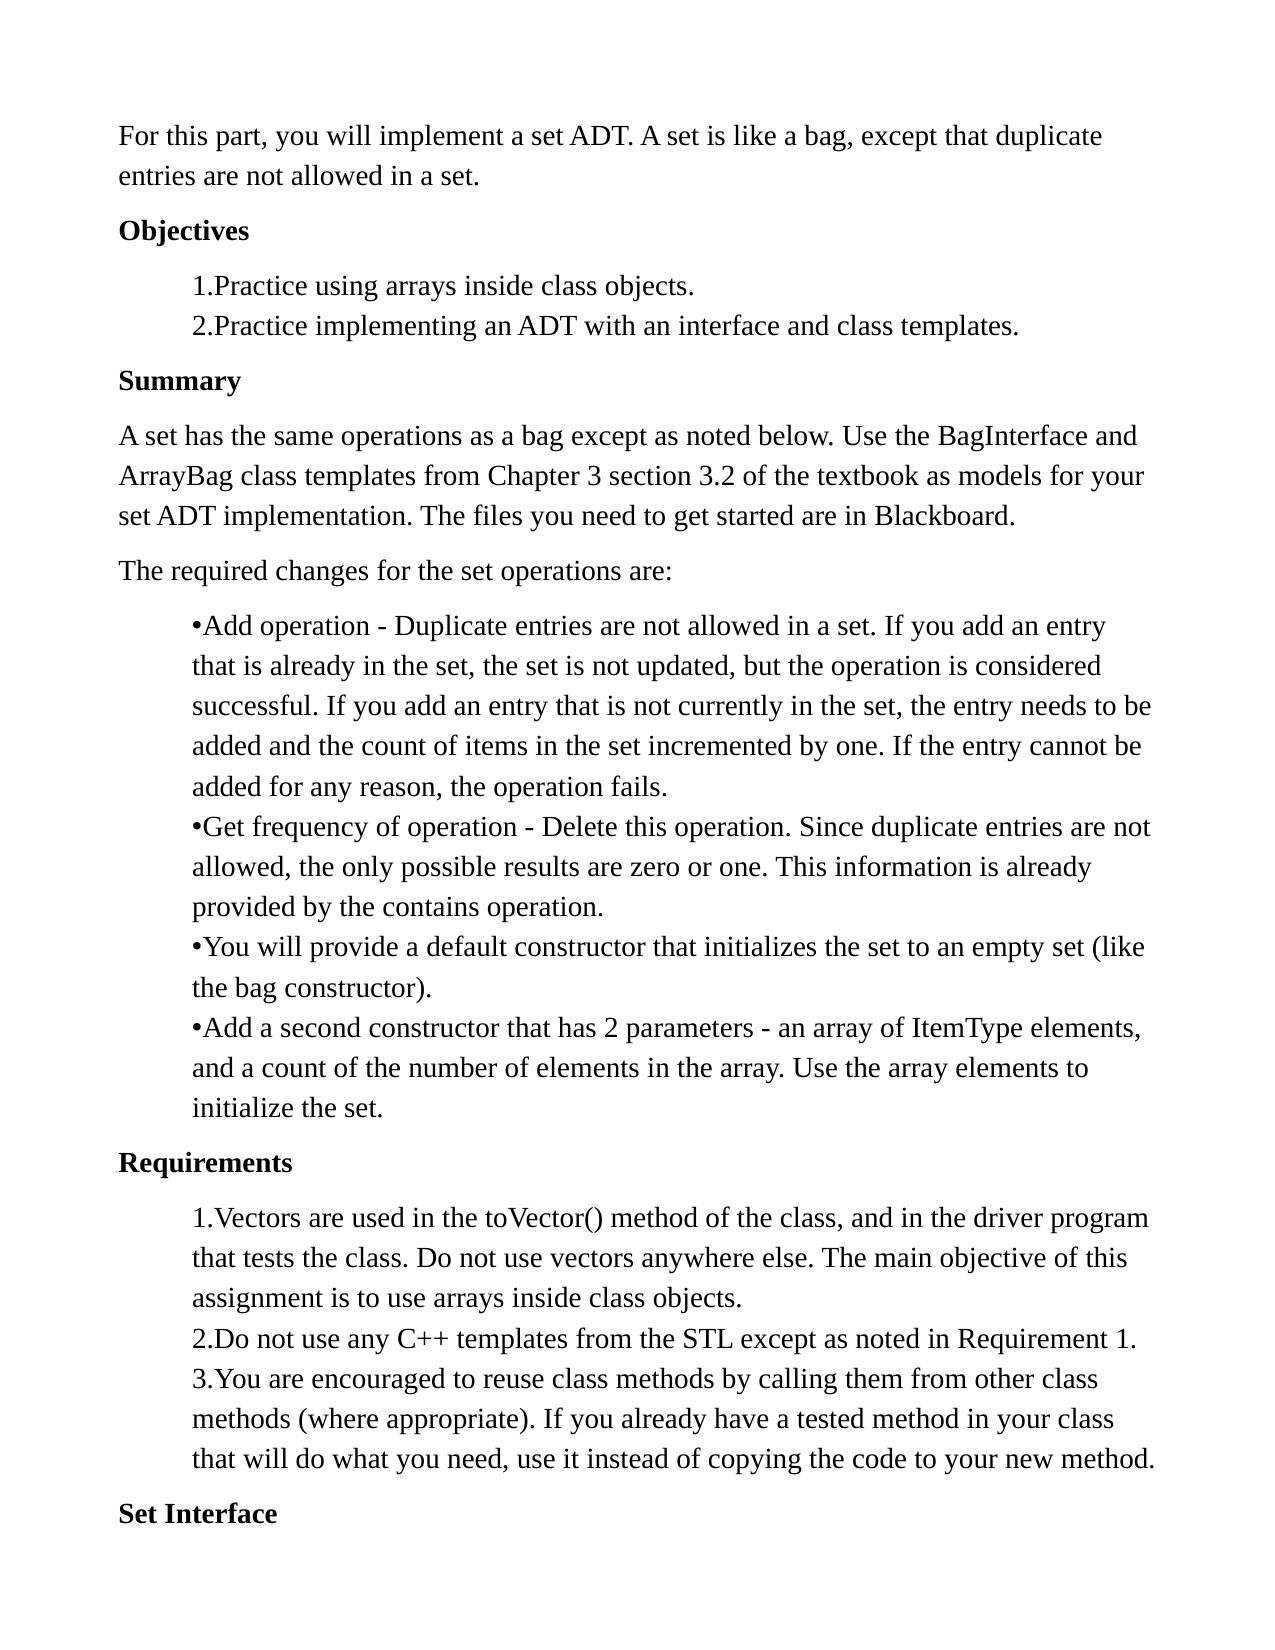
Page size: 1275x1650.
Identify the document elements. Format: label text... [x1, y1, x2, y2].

list Get frequency of operation - Delete this operation. Since duplicate entries are not allowed, the only possible results are zero or one. This information is already provided by the contains operation. [118, 809, 1157, 923]
list Vectors are used in the toVector() method of the class, and in the driver program that tests the class. Do not use vectors anywhere else. The main objective of this assignment is to use arrays inside class objects. [118, 1200, 1157, 1314]
text For this part, you will implement a set ADT. A set is like a bag, except that duplicate entries are not allowed in a set. [118, 118, 1157, 192]
list Add a second constructor that has 2 parameters - an array of ItemType elements, and a count of the number of elements in the array. Use the array elements to initialize the set. [118, 1010, 1157, 1124]
list Do not use any C++ templates from the STL except as noted in Requirement 1. [118, 1321, 1157, 1354]
list Practice implementing an ADT with an interface and class templates. [118, 308, 1157, 342]
text Objectives [118, 213, 1157, 247]
text The required changes for the set operations are: [118, 553, 1157, 586]
text A set has the same operations as a bag except as noted below. Use the BagInterface and ArrayBag class templates from Chapter 3 section 3.2 of the textbook as models for your set ADT implementation. The files you need to get started are in Blackboard. [118, 418, 1157, 532]
text Requirements [118, 1145, 1157, 1179]
list Add operation - Duplicate entries are not allowed in a set. If you add an entry that is already in the set, the set is not updated, but the operation is considered successful. If you add an entry that is not currently in the set, the entry needs to be added and the count of items in the set incremented by one. If the entry cannot be added for any reason, the operation fails. [118, 608, 1157, 802]
list Practice using arrays inside class objects. [118, 268, 1157, 301]
text Set Interface [118, 1496, 1157, 1530]
list You are encouraged to reuse class methods by calling them from other class methods (where appropriate). If you already have a tested method in your class that will do what you need, use it instead of copying the code to your new method. [118, 1361, 1157, 1475]
text Summary [118, 363, 1157, 396]
list You will provide a default constructor that initializes the set to an empty set (like the bag constructor). [118, 929, 1157, 1003]
